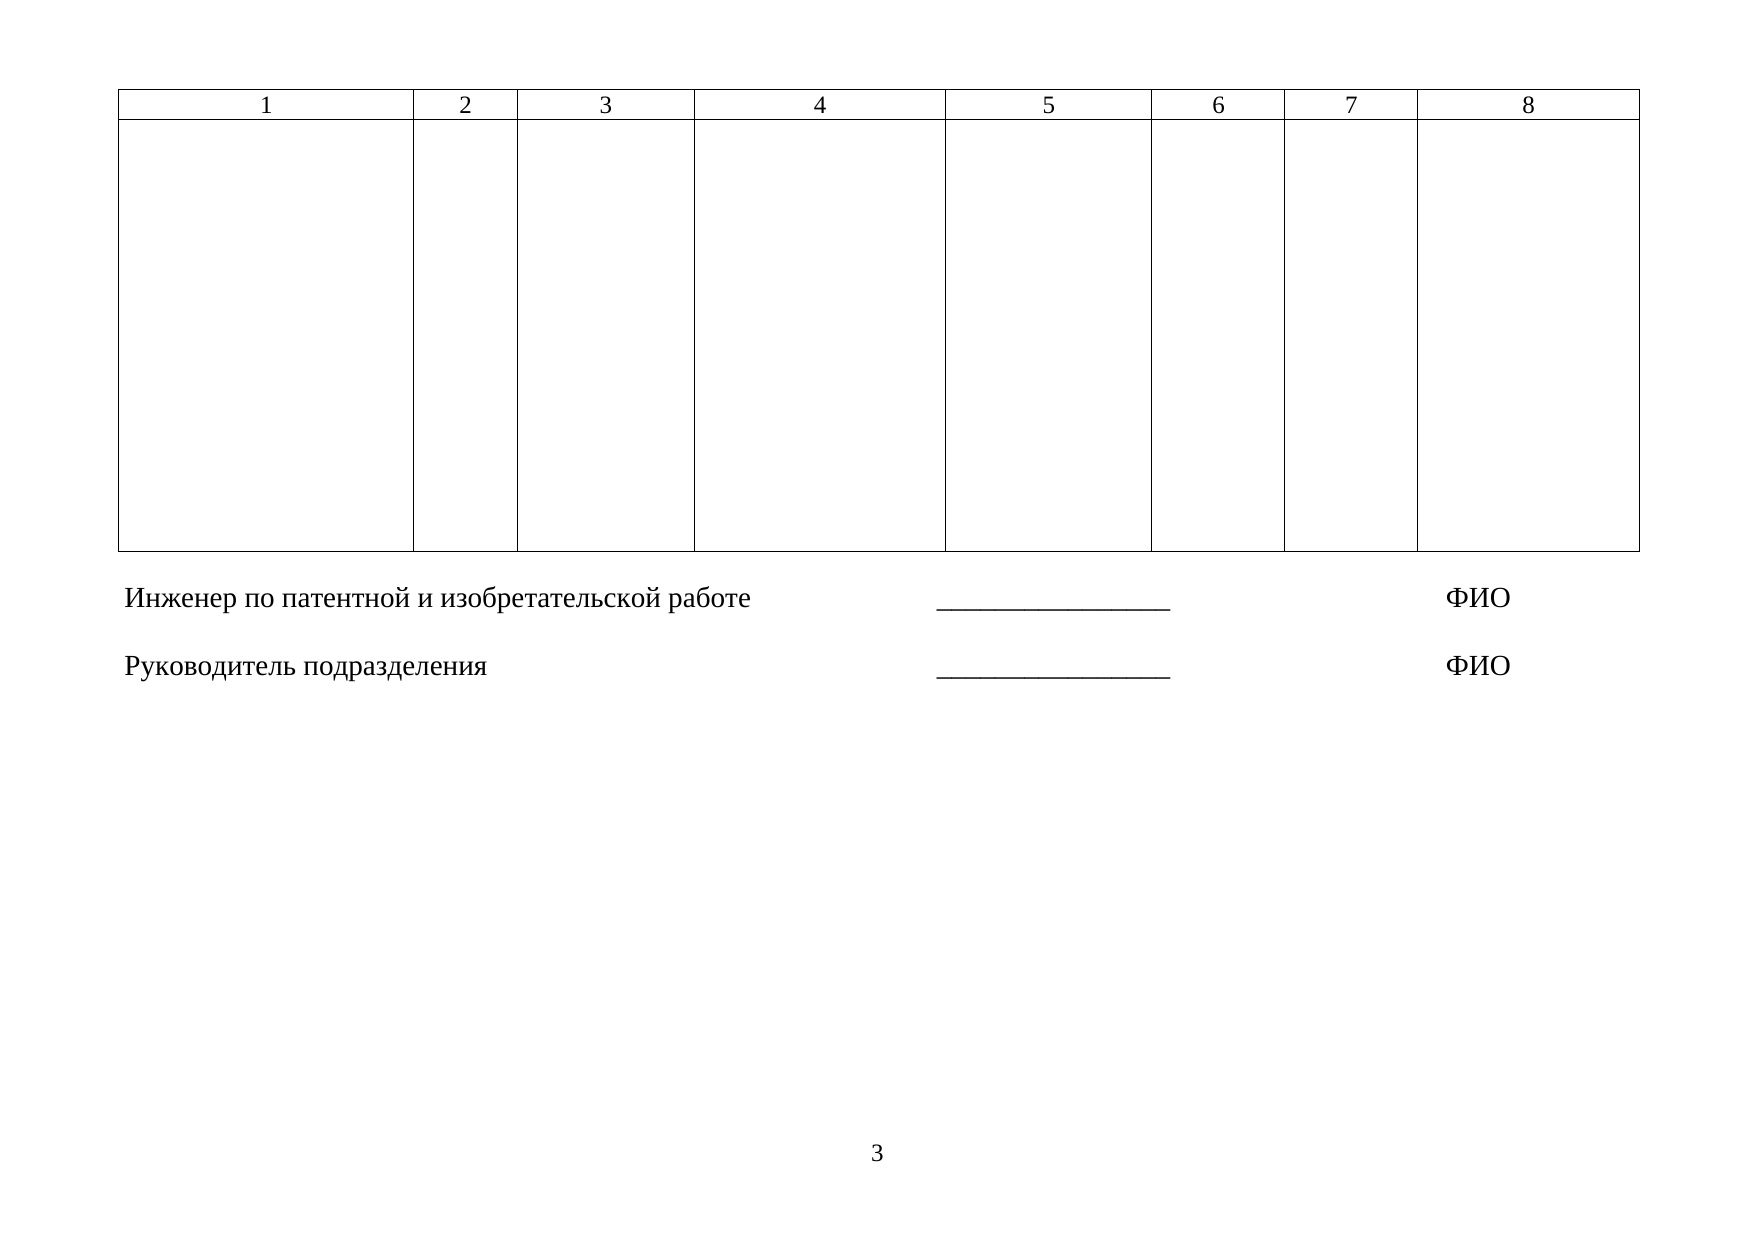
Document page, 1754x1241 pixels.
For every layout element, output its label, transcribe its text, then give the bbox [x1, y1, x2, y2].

table_cell 2 [414, 90, 517, 118]
table_cell 3 [518, 90, 694, 118]
table_cell 6 [1152, 90, 1284, 118]
table_cell 1 [119, 90, 413, 118]
table_cell [1152, 120, 1284, 551]
table_cell [1285, 120, 1417, 551]
table_cell [1418, 120, 1639, 551]
table_cell [414, 120, 517, 551]
table_cell 4 [695, 90, 945, 118]
table_cell [518, 120, 694, 551]
table_cell [119, 120, 413, 551]
table_cell [946, 120, 1151, 551]
text Руководитель подразделения ________________ ФИО [124, 648, 1630, 681]
text Инженер по патентной и изобретательской работе ________________ ФИО [124, 581, 1630, 614]
table_cell 7 [1285, 90, 1417, 118]
table_cell 8 [1418, 90, 1639, 118]
table_cell [695, 120, 945, 551]
table_cell 5 [946, 90, 1151, 118]
